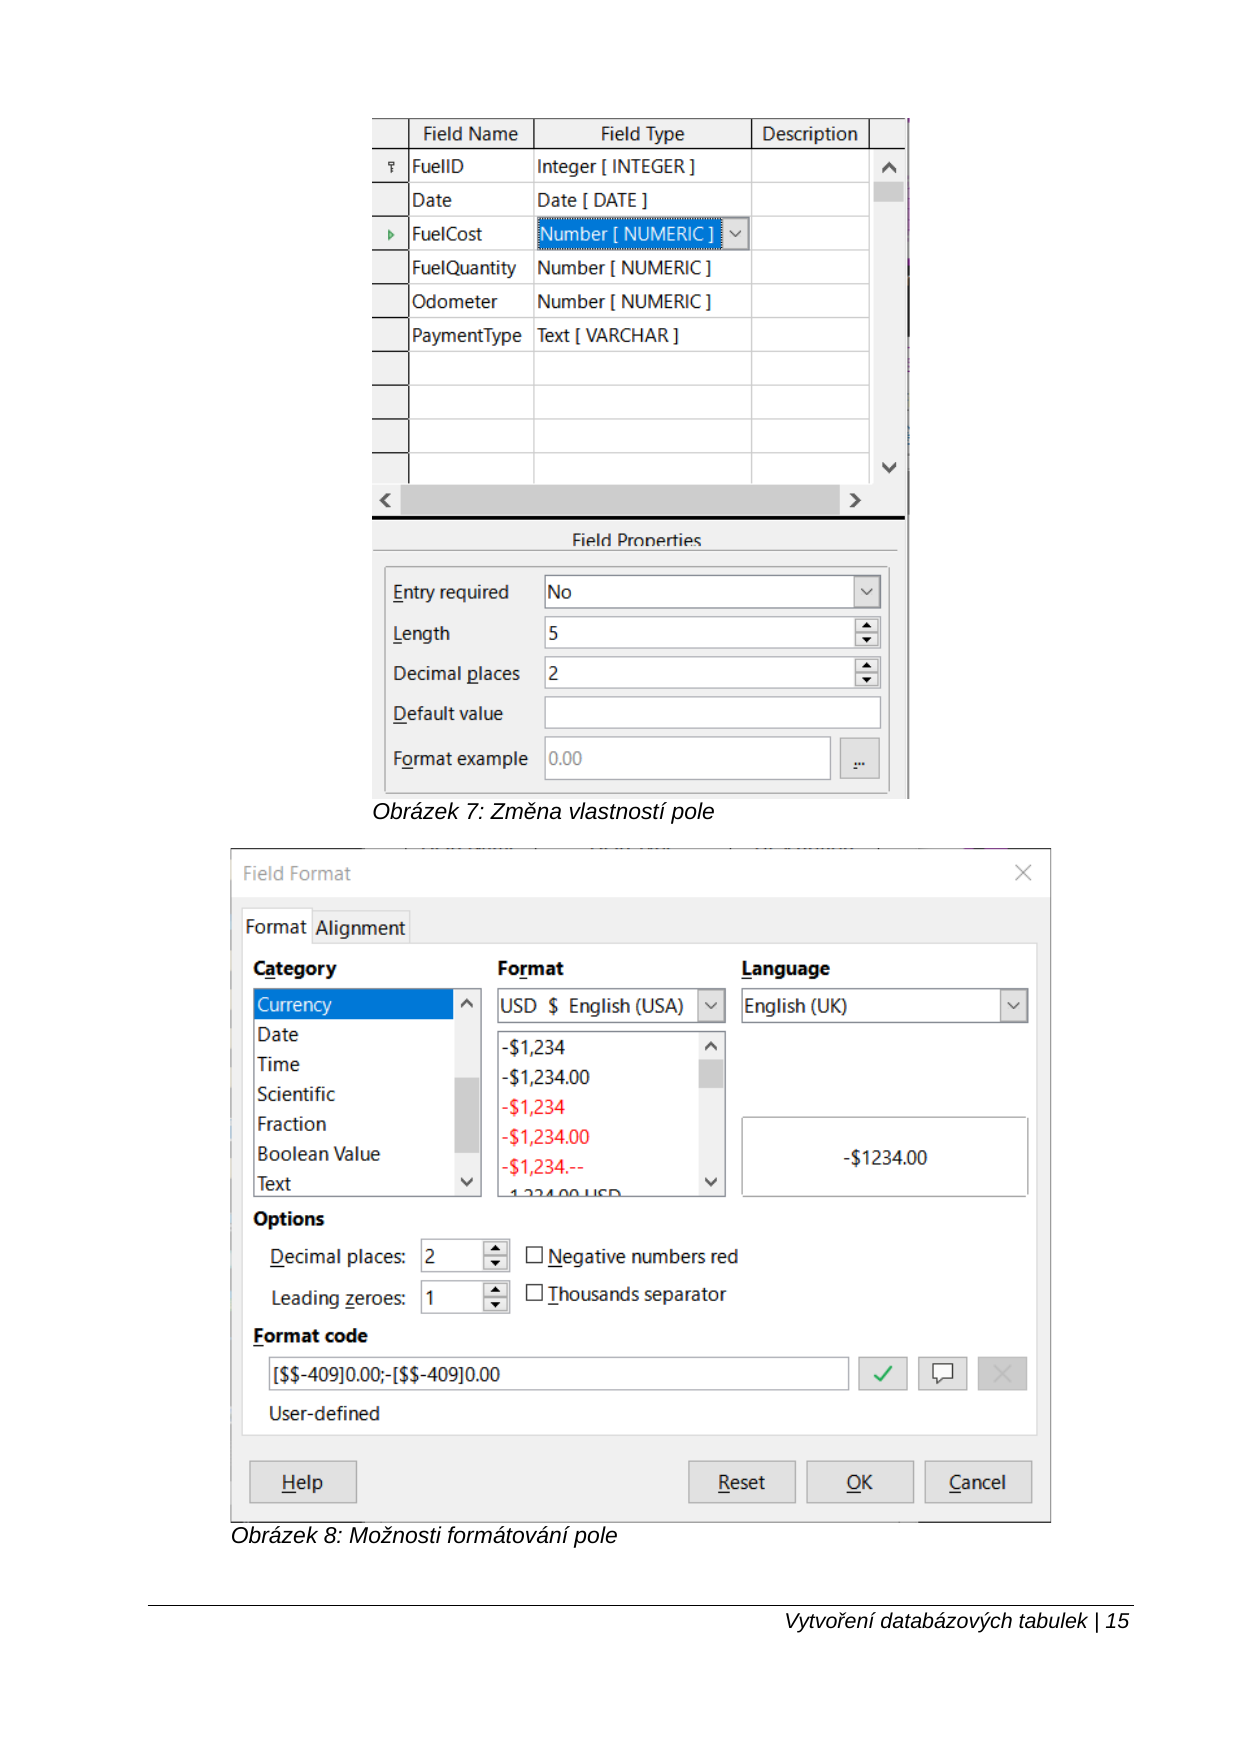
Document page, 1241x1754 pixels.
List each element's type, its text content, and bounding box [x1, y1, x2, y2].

text Obrázek 7: Změna vlastností pole [372, 799, 909, 824]
picture [372, 118, 910, 799]
picture [230, 848, 1052, 1523]
text Obrázek 8: Možnosti formátování pole [231, 1523, 1051, 1548]
